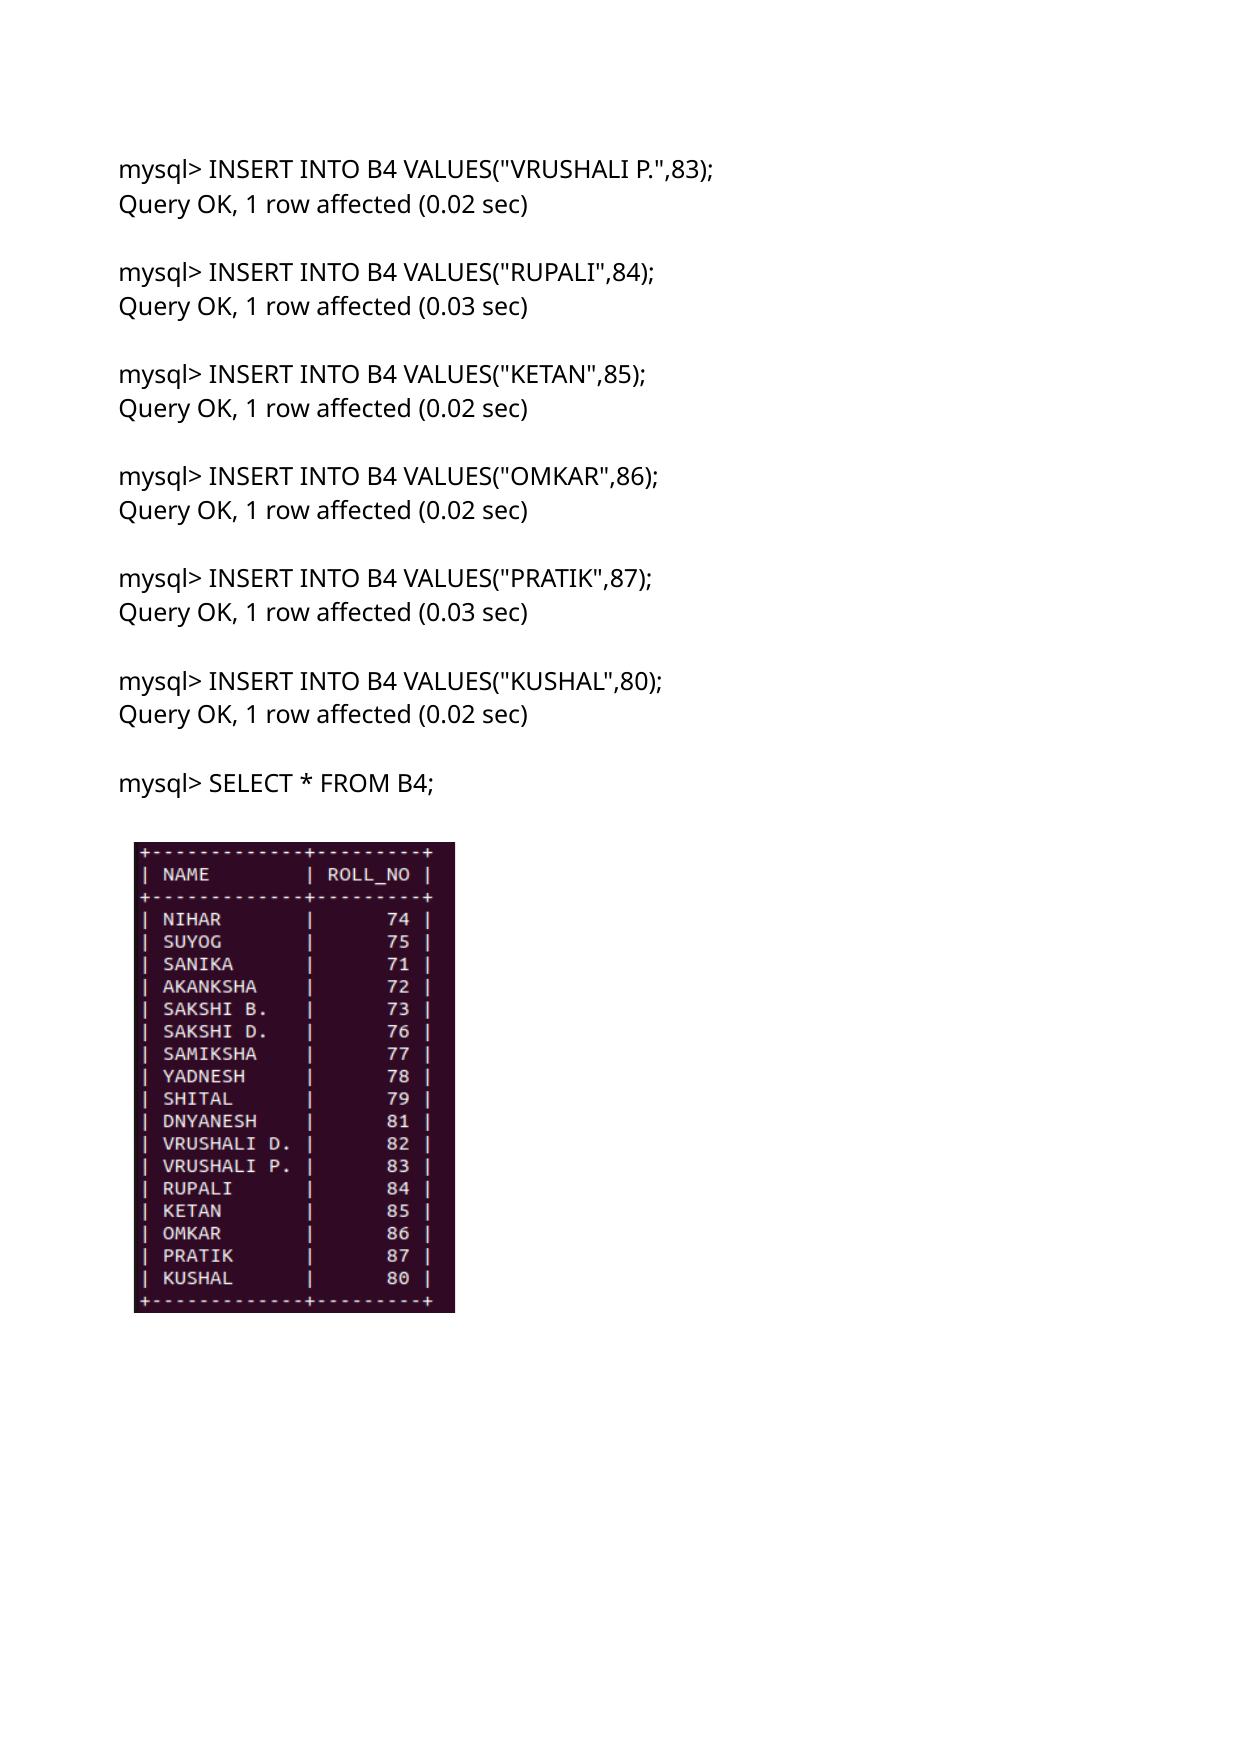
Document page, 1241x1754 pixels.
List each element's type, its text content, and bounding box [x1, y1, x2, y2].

text Query OK, 1 row affected (0.02 sec) [118, 493, 1122, 527]
text mysql> INSERT INTO B4 VALUES("PRATIK",87); [118, 561, 1122, 595]
text mysql> INSERT INTO B4 VALUES("RUPALI",84); [118, 254, 1122, 288]
text mysql> INSERT INTO B4 VALUES("VRUSHALI P.",83); [118, 152, 1122, 186]
text mysql> INSERT INTO B4 VALUES("OMKAR",86); [118, 459, 1122, 493]
text Query OK, 1 row affected (0.03 sec) [118, 595, 1122, 629]
text Query OK, 1 row affected (0.03 sec) [118, 288, 1122, 322]
text mysql> INSERT INTO B4 VALUES("KUSHAL",80); [118, 663, 1122, 697]
text Query OK, 1 row affected (0.02 sec) [118, 391, 1122, 425]
text mysql> SELECT * FROM B4; [118, 765, 1122, 799]
text Query OK, 1 row affected (0.02 sec) [118, 186, 1122, 220]
text Query OK, 1 row affected (0.02 sec) [118, 697, 1122, 731]
text mysql> INSERT INTO B4 VALUES("KETAN",85); [118, 357, 1122, 391]
picture [133, 842, 456, 1313]
